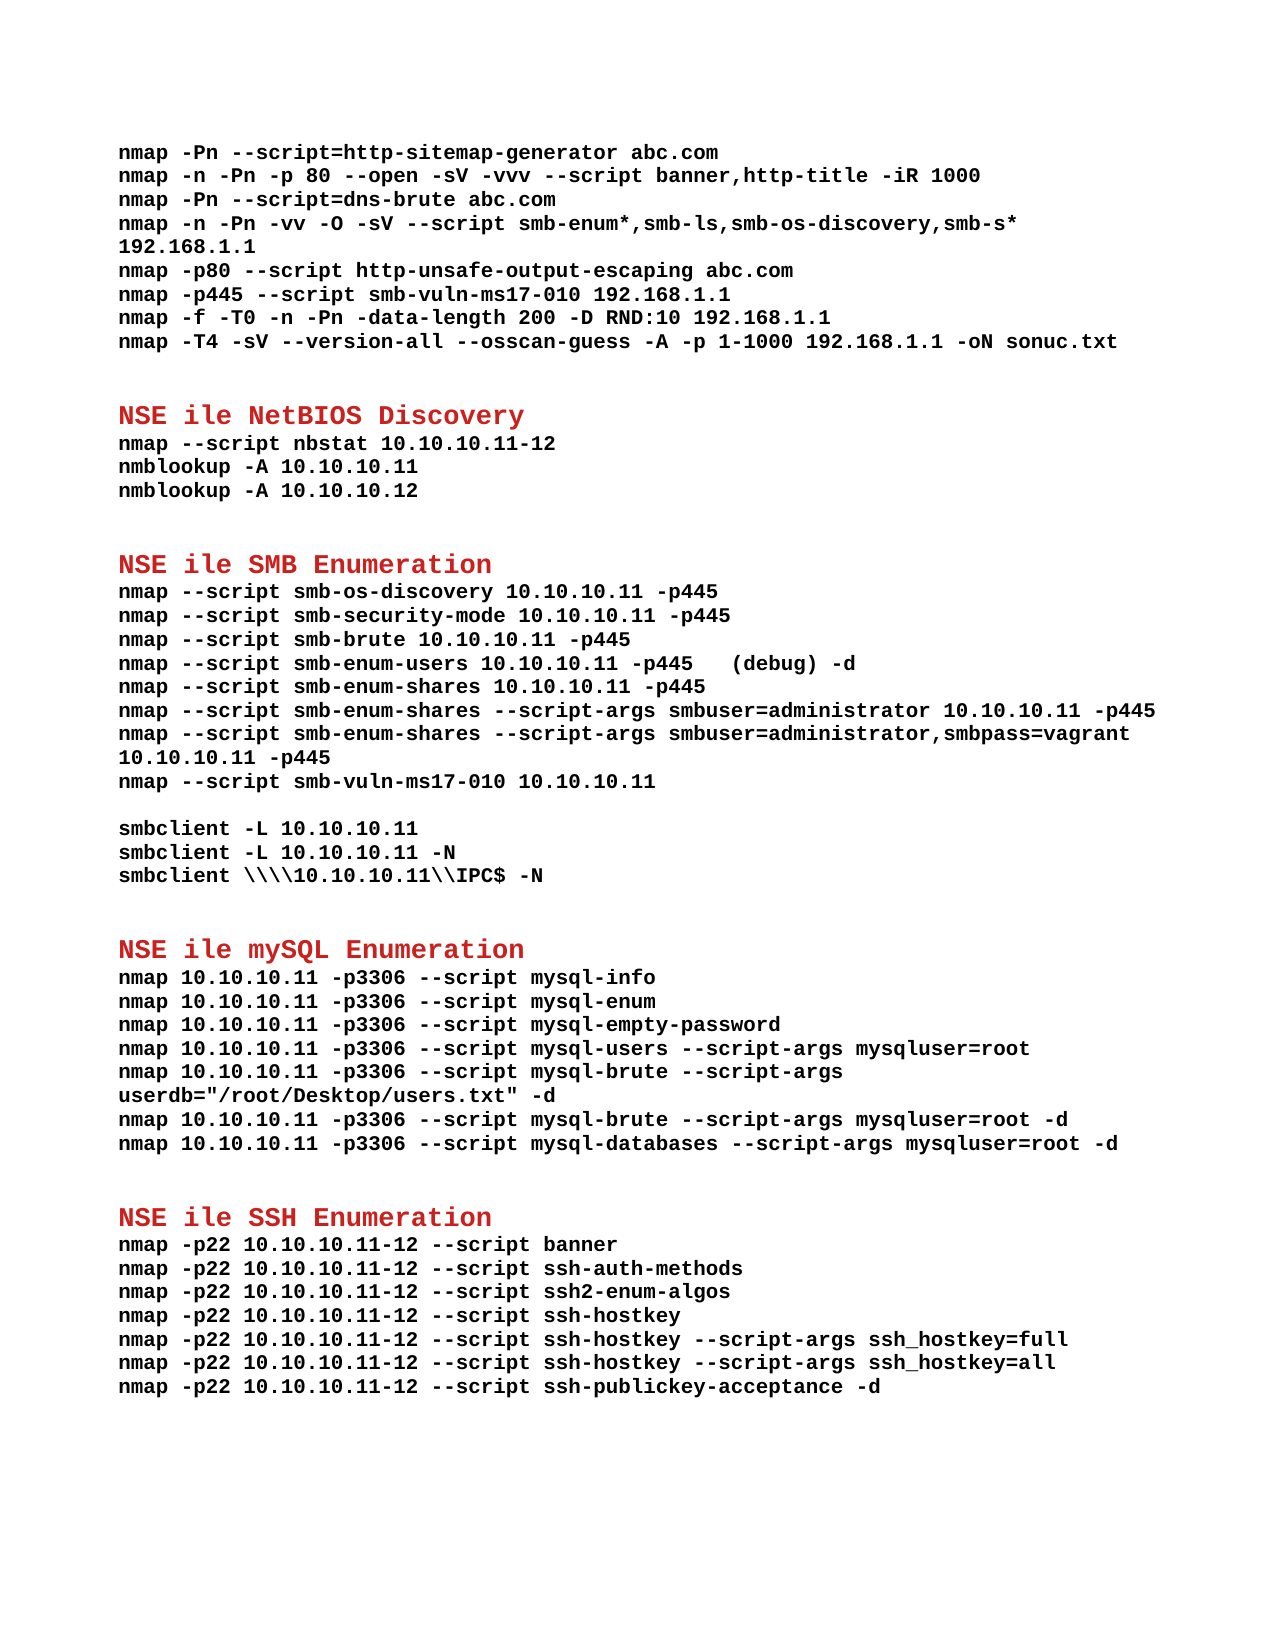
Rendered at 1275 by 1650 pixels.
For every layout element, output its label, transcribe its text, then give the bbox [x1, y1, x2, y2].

text nmblookup -A 10.10.10.12 [118, 480, 1157, 503]
text nmap 10.10.10.11 -p3306 --script mysql-info [118, 967, 1157, 991]
text nmap -n -Pn -p 80 --open -sV -vvv --script banner,http-title -iR 1000 [118, 165, 1157, 189]
text nmap -f -T0 -n -Pn -data-length 200 -D RND:10 192.168.1.1 [118, 307, 1157, 331]
text nmap 10.10.10.11 -p3306 --script mysql-empty-password [118, 1014, 1157, 1038]
text nmap -Pn --script=http-sitemap-generator abc.com [118, 142, 1157, 165]
text nmap --script smb-enum-shares --script-args smbuser=administrator 10.10.10.11 -p445 [118, 700, 1157, 723]
text nmap -Pn --script=dns-brute abc.com [118, 189, 1157, 213]
text nmap -p80 --script http-unsafe-output-escaping abc.com [118, 260, 1157, 284]
text nmap 10.10.10.11 -p3306 --script mysql-databases --script-args mysqluser=root -d [118, 1132, 1157, 1156]
text NSE ile SMB Enumeration [118, 551, 1157, 582]
text nmap --script smb-security-mode 10.10.10.11 -p445 [118, 605, 1157, 629]
text smbclient \\\\10.10.10.11\\IPC$ -N [118, 865, 1157, 889]
text nmap 10.10.10.11 -p3306 --script mysql-brute --script-args mysqluser=root -d [118, 1109, 1157, 1132]
text nmblookup -A 10.10.10.11 [118, 456, 1157, 480]
text nmap 10.10.10.11 -p3306 --script mysql-users --script-args mysqluser=root [118, 1038, 1157, 1062]
text nmap -p445 --script smb-vuln-ms17-010 192.168.1.1 [118, 284, 1157, 307]
text nmap -p22 10.10.10.11-12 --script ssh-publickey-acceptance -d [118, 1376, 1157, 1400]
text nmap --script nbstat 10.10.10.11-12 [118, 433, 1157, 456]
text nmap --script smb-os-discovery 10.10.10.11 -p445 [118, 582, 1157, 605]
text nmap -p22 10.10.10.11-12 --script ssh-hostkey --script-args ssh_hostkey=full [118, 1329, 1157, 1352]
text nmap -p22 10.10.10.11-12 --script ssh-auth-methods [118, 1258, 1157, 1281]
text nmap -p22 10.10.10.11-12 --script ssh2-enum-algos [118, 1281, 1157, 1305]
text nmap -p22 10.10.10.11-12 --script ssh-hostkey --script-args ssh_hostkey=all [118, 1352, 1157, 1376]
text nmap --script smb-enum-users 10.10.10.11 -p445 (debug) -d [118, 652, 1157, 676]
text smbclient -L 10.10.10.11 -N [118, 842, 1157, 865]
text smbclient -L 10.10.10.11 [118, 818, 1157, 842]
text nmap 10.10.10.11 -p3306 --script mysql-brute --script-args userdb="/root/Desktop/users.txt" -d [118, 1062, 1157, 1109]
text NSE ile NetBIOS Discovery [118, 402, 1157, 433]
text NSE ile mySQL Enumeration [118, 936, 1157, 967]
text nmap -p22 10.10.10.11-12 --script ssh-hostkey [118, 1305, 1157, 1329]
text nmap -n -Pn -vv -O -sV --script smb-enum*,smb-ls,smb-os-discovery,smb-s* 192.168.1.1 [118, 213, 1157, 260]
text nmap --script smb-enum-shares --script-args smbuser=administrator,smbpass=vagrant 10.10.10.11 -p445 [118, 723, 1157, 771]
text nmap 10.10.10.11 -p3306 --script mysql-enum [118, 991, 1157, 1014]
text nmap --script smb-enum-shares 10.10.10.11 -p445 [118, 676, 1157, 700]
text NSE ile SSH Enumeration [118, 1203, 1157, 1234]
text nmap --script smb-vuln-ms17-010 10.10.10.11 [118, 771, 1157, 794]
text nmap --script smb-brute 10.10.10.11 -p445 [118, 629, 1157, 652]
text nmap -p22 10.10.10.11-12 --script banner [118, 1234, 1157, 1258]
text nmap -T4 -sV --version-all --osscan-guess -A -p 1-1000 192.168.1.1 -oN sonuc.txt [118, 331, 1157, 354]
